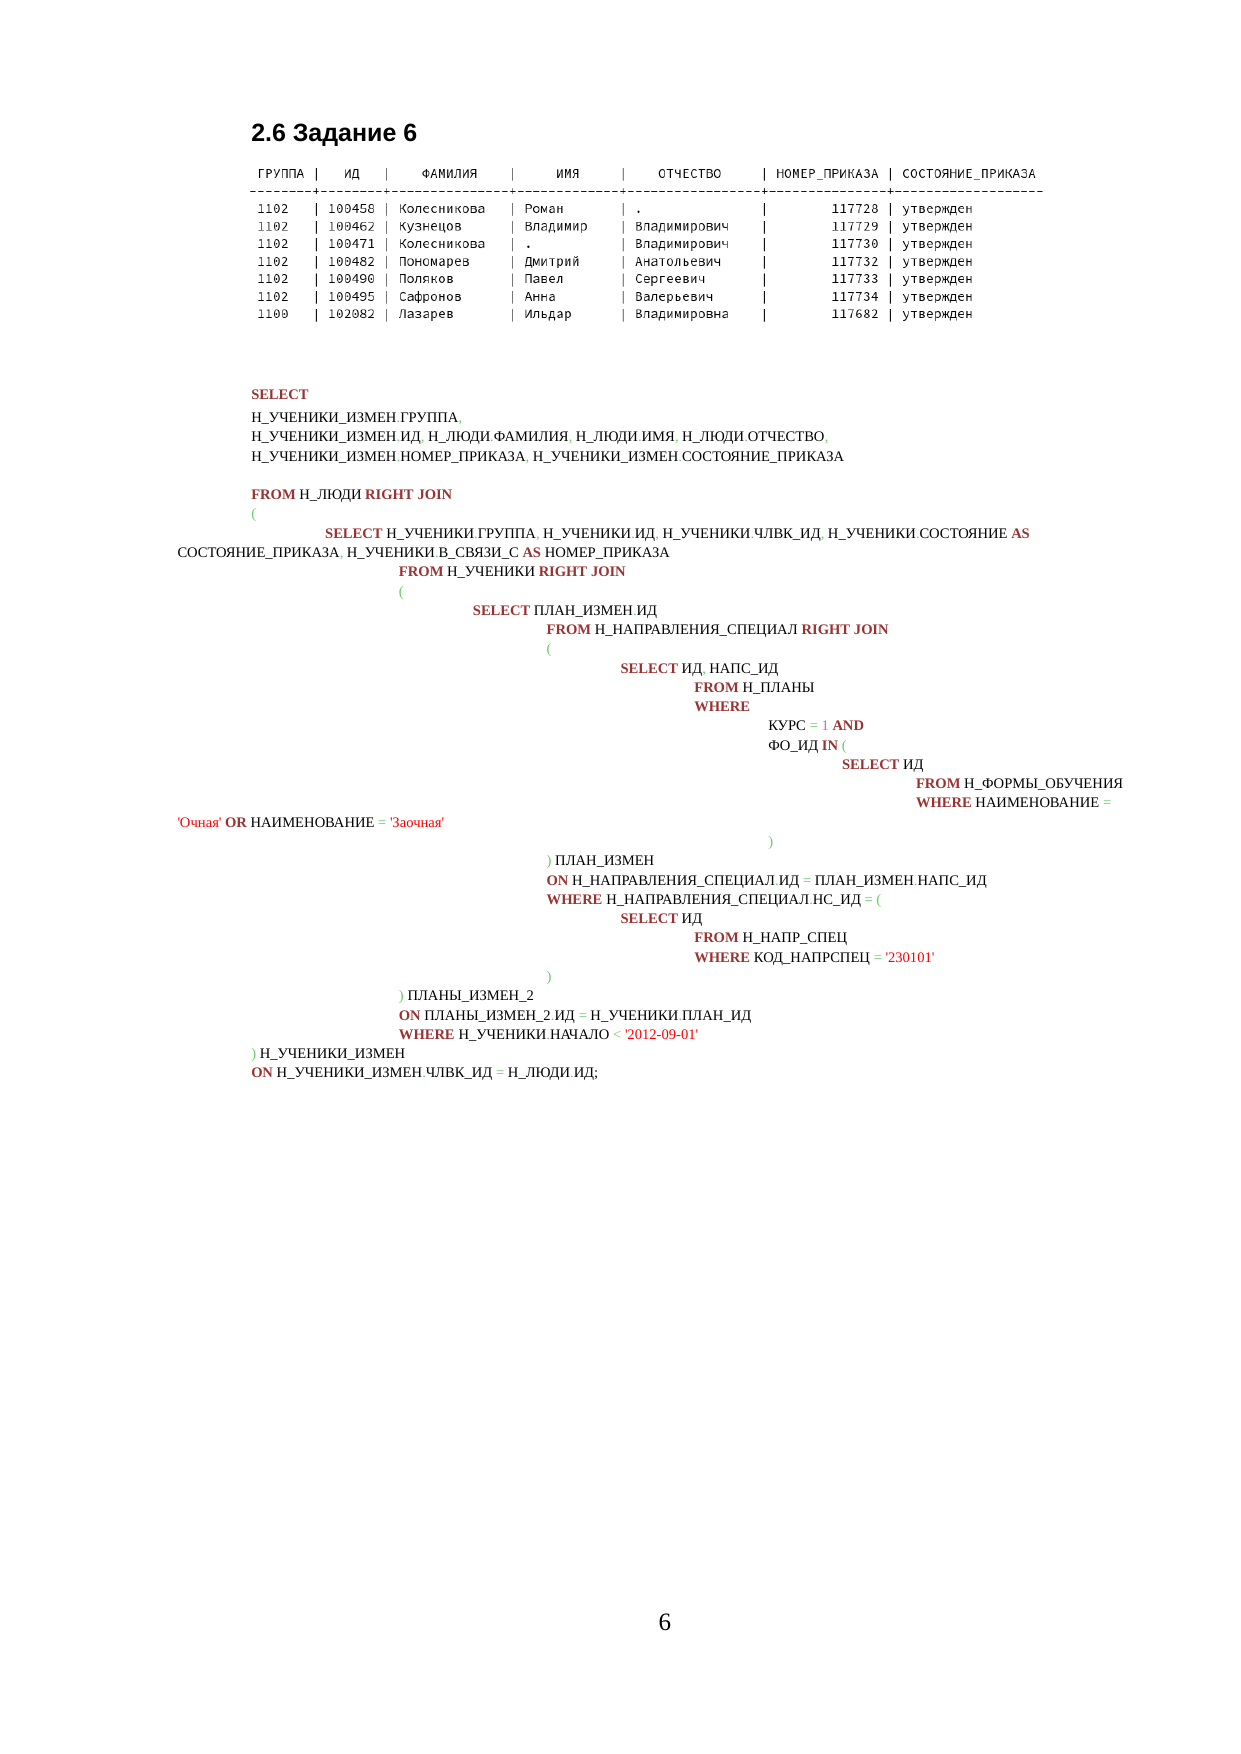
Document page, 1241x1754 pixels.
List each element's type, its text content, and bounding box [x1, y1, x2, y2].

text ) Н_УЧЕНИКИ_ИЗМЕН [177, 1045, 1152, 1062]
text WHERE Н_НАПРАВЛЕНИЯ_СПЕЦИАЛ.НС_ИД = ( [177, 891, 1152, 907]
text SELECT ИД [177, 910, 1152, 927]
text ( [177, 582, 1152, 599]
text Н_УЧЕНИКИ_ИЗМЕН.ГРУППА, [177, 409, 1152, 426]
text SELECT ПЛАН_ИЗМЕН.ИД [177, 602, 1152, 618]
text ( [177, 505, 1152, 522]
text ФО_ИД IN ( [177, 736, 1152, 753]
text WHERE КОД_НАПРСПЕЦ = '230101' [177, 948, 1152, 965]
text FROM Н_НАПР_СПЕЦ [177, 929, 1152, 946]
text 2.6 Задание 6 [177, 118, 1152, 147]
text FROM Н_ФОРМЫ_ОБУЧЕНИЯ [177, 775, 1152, 792]
text ( [177, 640, 1152, 657]
text ON ПЛАНЫ_ИЗМЕН_2.ИД = Н_УЧЕНИКИ.ПЛАН_ИД [177, 1006, 1152, 1023]
text WHERE Н_УЧЕНИКИ.НАЧАЛО < '2012-09-01' [177, 1026, 1152, 1042]
text FROM Н_НАПРАВЛЕНИЯ_СПЕЦИАЛ RIGHT JOIN [177, 621, 1152, 638]
text WHERE [177, 698, 1152, 715]
text SELECT Н_УЧЕНИКИ.ГРУППА, Н_УЧЕНИКИ.ИД, Н_УЧЕНИКИ.ЧЛВК_ИД, Н_УЧЕНИКИ.СОСТОЯНИЕ AS СОСТОЯНИЕ_ПРИКАЗА, Н_УЧЕНИКИ.В_СВЯЗИ_С AS НОМЕР_ПРИКАЗА [177, 524, 1152, 561]
text FROM Н_ПЛАНЫ [177, 679, 1152, 695]
text ) ПЛАНЫ_ИЗМЕН_2 [177, 987, 1152, 1004]
text КУРС = 1 AND [177, 717, 1152, 734]
text ON Н_НАПРАВЛЕНИЯ_СПЕЦИАЛ.ИД = ПЛАН_ИЗМЕН.НАПС_ИД [177, 871, 1152, 888]
text FROM Н_ЛЮДИ RIGHT JOIN [177, 486, 1152, 503]
text SELECT ИД [177, 756, 1152, 772]
text SELECT [177, 376, 1152, 404]
text Н_УЧЕНИКИ_ИЗМЕН.НОМЕР_ПРИКАЗА, Н_УЧЕНИКИ_ИЗМЕН.СОСТОЯНИЕ_ПРИКАЗА [177, 447, 1152, 464]
text WHERE НАИМЕНОВАНИЕ = 'Очная' OR НАИМЕНОВАНИЕ = 'Заочная' [177, 794, 1152, 830]
text ON Н_УЧЕНИКИ_ИЗМЕН.ЧЛВК_ИД = Н_ЛЮДИ.ИД; [177, 1064, 1152, 1081]
text FROM Н_УЧЕНИКИ RIGHT JOIN [177, 563, 1152, 580]
picture [248, 165, 1054, 324]
text ) ПЛАН_ИЗМЕН [177, 852, 1152, 869]
text SELECT ИД, НАПС_ИД [177, 659, 1152, 676]
text ) [177, 833, 1152, 849]
text ) [177, 968, 1152, 984]
text Н_УЧЕНИКИ_ИЗМЕН.ИД, Н_ЛЮДИ.ФАМИЛИЯ, Н_ЛЮДИ.ИМЯ, Н_ЛЮДИ.ОТЧЕСТВО, [177, 428, 1152, 445]
